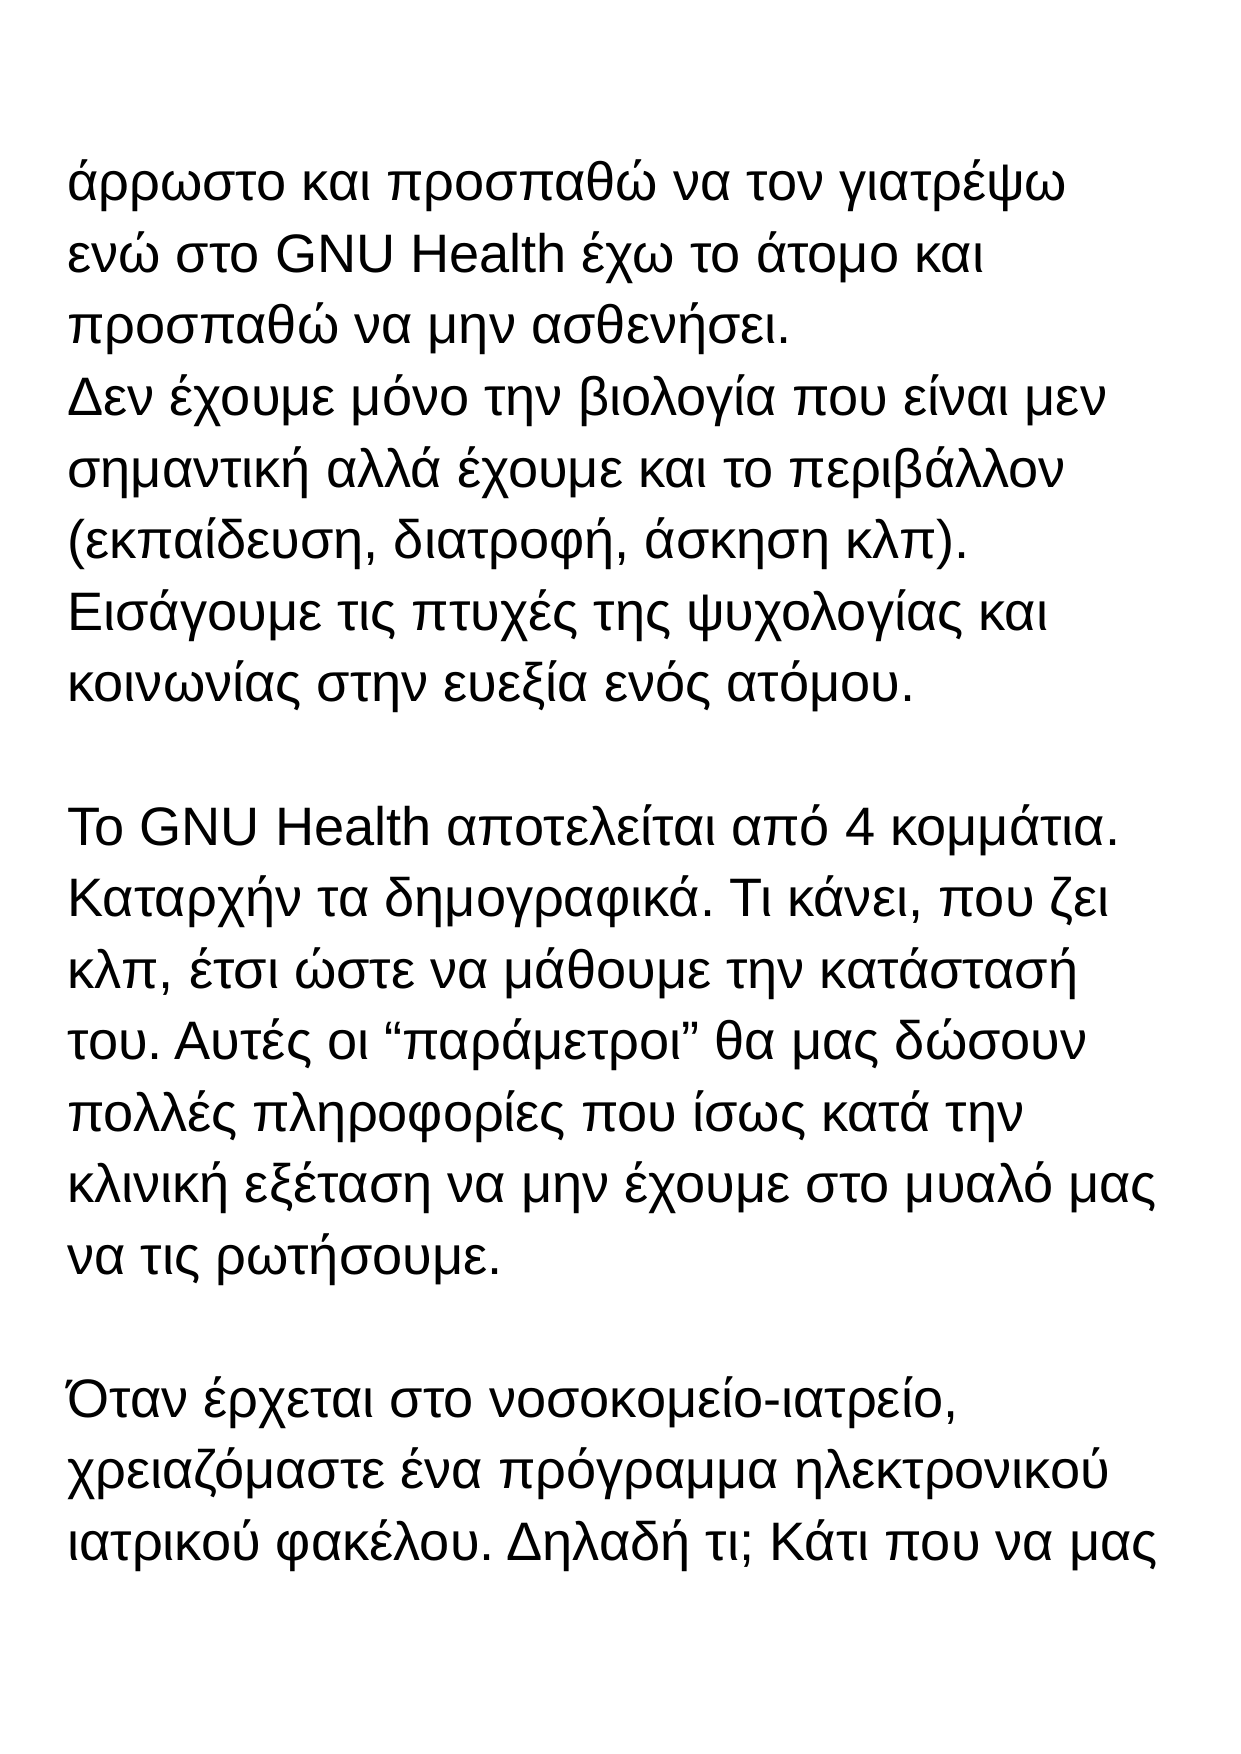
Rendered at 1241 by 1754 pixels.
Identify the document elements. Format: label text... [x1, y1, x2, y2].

text Όταν έρχεται στο νοσοκομείο-ιατρείο, χρειαζόμαστε ένα πρόγραμμα ηλεκτρονικού ιατρικού φακέλου. Δηλαδή τι; Κάτι που να μας [67, 1367, 1173, 1572]
text Εισάγουμε τις πτυχές της ψυχολογίας και κοινωνίας στην ευεξία ενός ατόμου. [67, 579, 1173, 713]
text άρρωστο και προσπαθώ να τον γιατρέψω ενώ στο GNU Health έχω το άτομο και προσπαθώ να μην ασθενήσει. [67, 150, 1173, 355]
text Δεν έχουμε μόνο την βιολογία που είναι μεν σημαντική αλλά έχουμε και το περιβάλλον (εκπαίδευση, διατροφή, άσκηση κλπ). [67, 365, 1173, 570]
text Το GNU Health αποτελείται από 4 κομμάτια. [67, 794, 1173, 856]
text Καταρχήν τα δημογραφικά. Τι κάνει, που ζει κλπ, έτσι ώστε να μάθουμε την κατάστασή του. Αυτές οι “παράμετροι” θα μας δώσουν πολλές πληροφορίες που ίσως κατά την κλινική εξέταση να μην έχουμε στο μυαλό μας να τις ρωτήσουμε. [67, 866, 1173, 1286]
